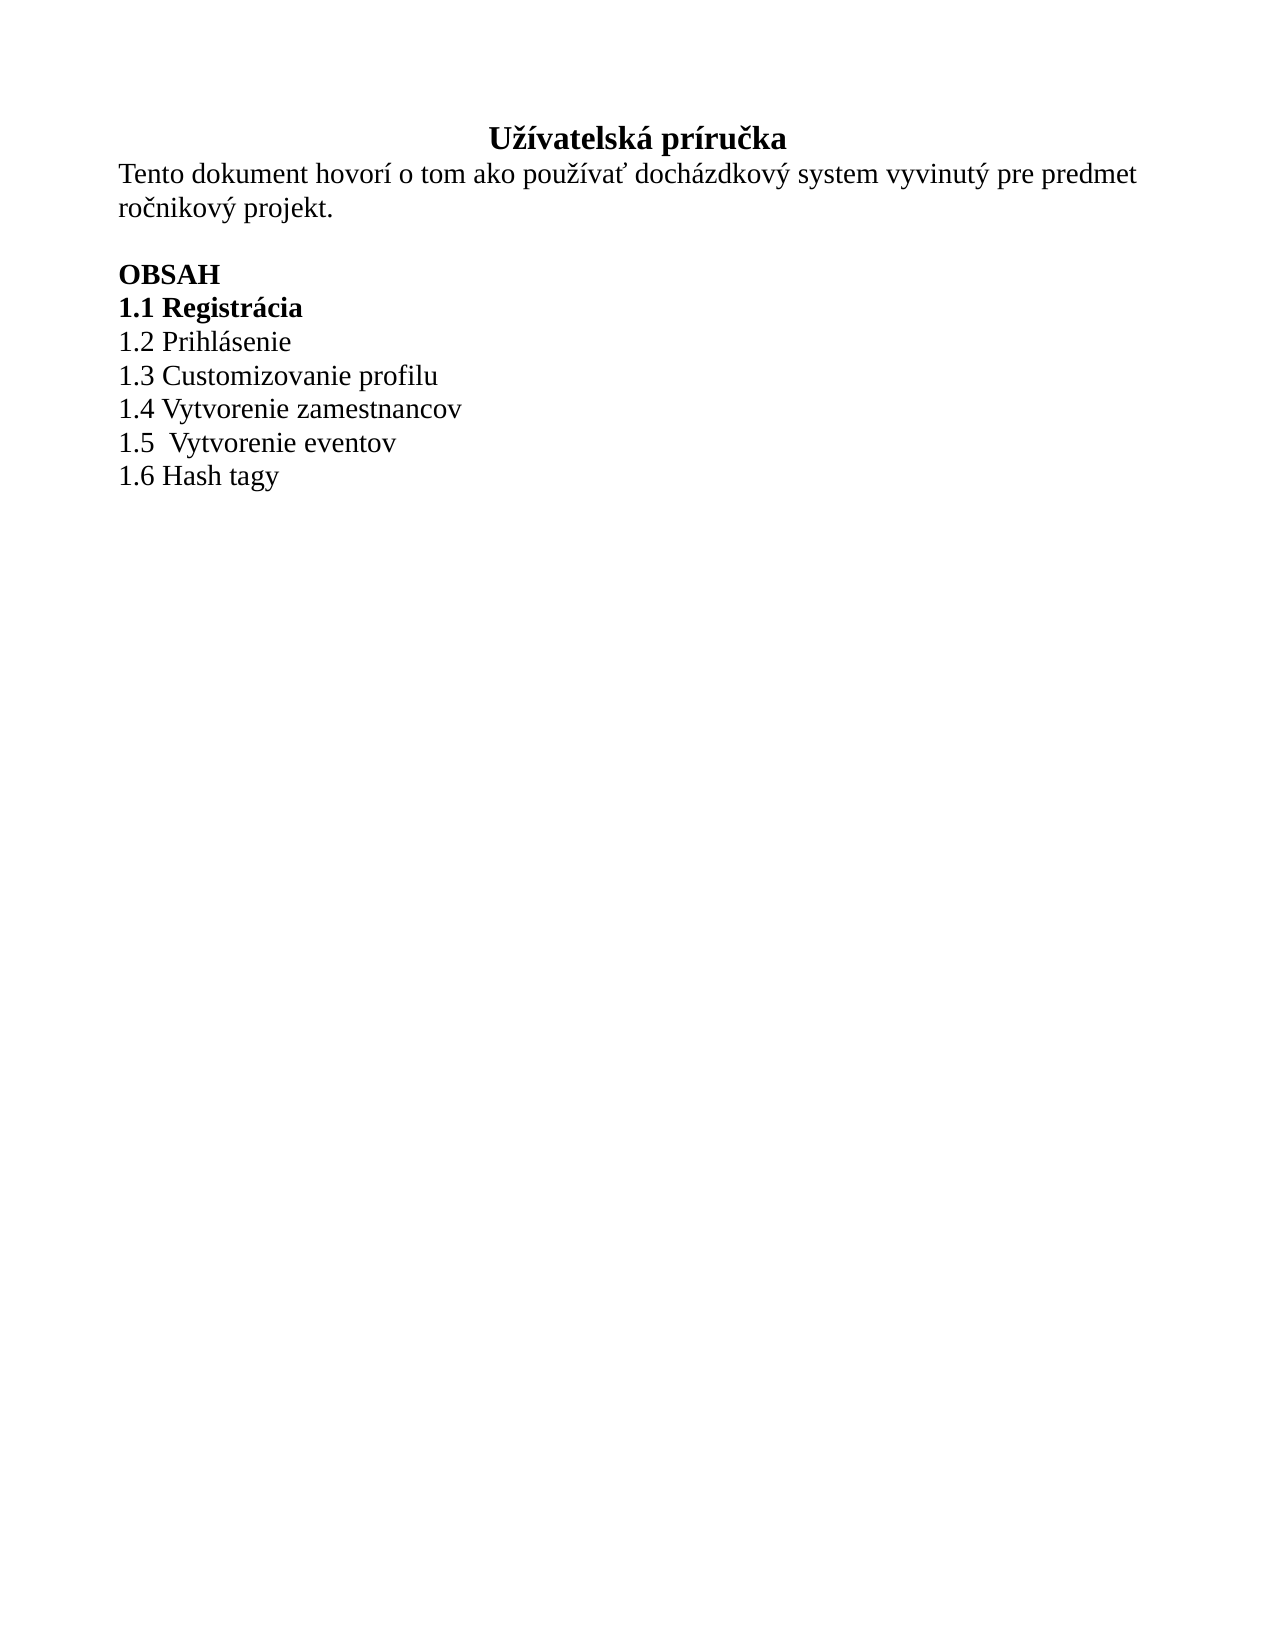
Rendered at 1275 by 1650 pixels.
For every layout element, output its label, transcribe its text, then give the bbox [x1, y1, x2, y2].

text 1.3 Customizovanie profilu [118, 358, 1157, 391]
text 1.2 Prihlásenie [118, 324, 1157, 358]
text 1.1 Registrácia [118, 291, 1157, 324]
text 1.6 Hash tagy [118, 458, 1157, 492]
text Tento dokument hovorí o tom ako používať docházdkový system vyvinutý pre predmet ročnikový projekt. [118, 156, 1157, 223]
text 1.4 Vytvorenie zamestnancov [118, 391, 1157, 425]
text 1.5 Vytvorenie eventov [118, 425, 1157, 458]
text Užívatelská príručka [118, 118, 1157, 156]
text OBSAH [118, 257, 1157, 291]
